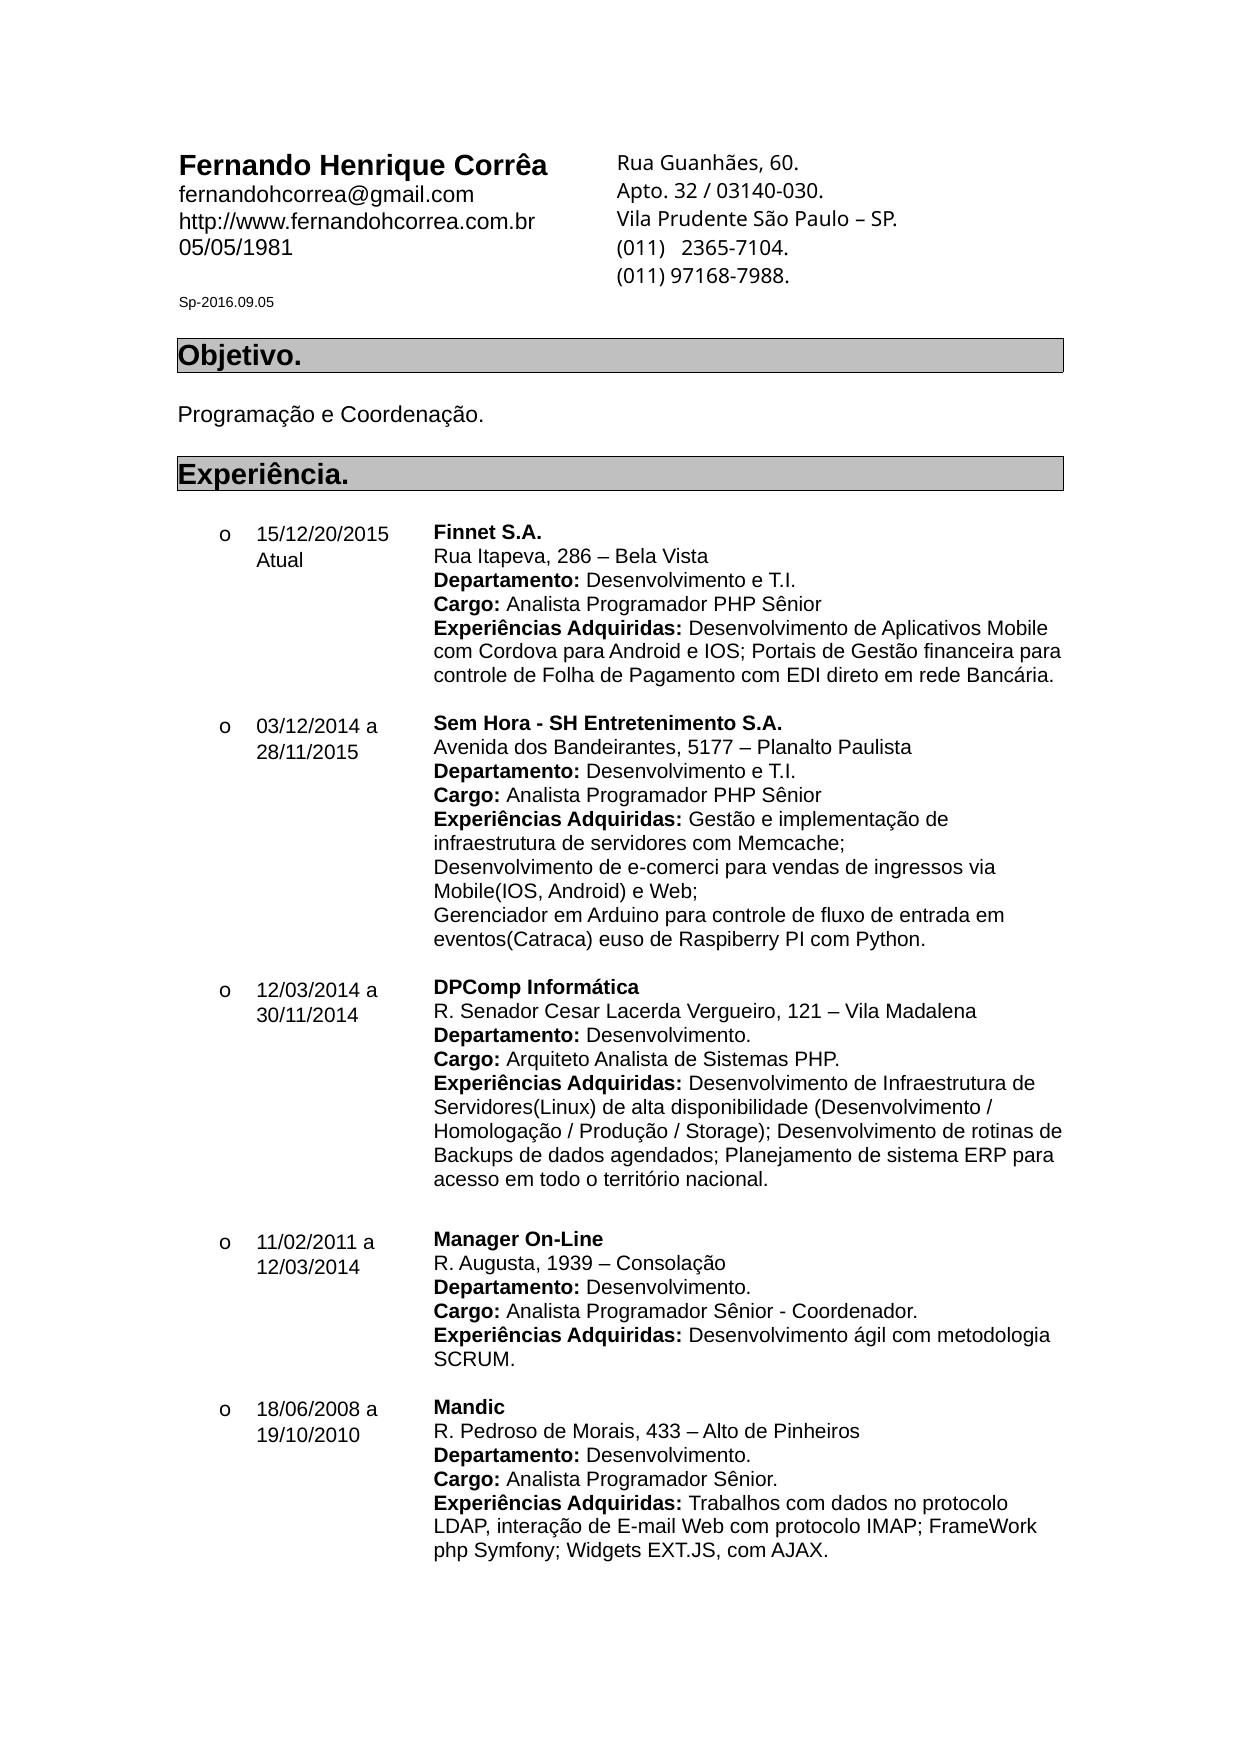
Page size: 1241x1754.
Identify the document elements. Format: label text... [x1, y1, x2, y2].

table_cell [181, 1371, 433, 1394]
table_header 15/12/20/2015 Atual [181, 520, 433, 687]
table_cell [181, 1203, 433, 1227]
table_cell DPComp Informática R. Senador Cesar Lacerda Vergueiro, 121 – Vila Madalena Departamento: Desenvolvimento. Cargo: Arquiteto Analista de Sistemas PHP. Experiências Adquiridas: Desenvolvimento de Infraestrutura de Servidores(Linux) de alta disponibilidade (Desenvolvimento / Homologação / Produção / Storage); Desenvolvimento de rotinas de Backups de dados agendados; Planejamento de sistema ERP para acesso em todo o território nacional. [433, 975, 1071, 1203]
table_cell 18/06/2008 a 19/10/2010 [181, 1395, 433, 1562]
table_cell 12/03/2014 a 30/11/2014 [181, 975, 433, 1203]
table_cell Sem Hora - SH Entretenimento S.A. Avenida dos Bandeirantes, 5177 – Planalto Paulista Departamento: Desenvolvimento e T.I. Cargo: Analista Programador PHP Sênior Experiências Adquiridas: Gestão e implementação de infraestrutura de servidores com Memcache; Desenvolvimento de e-comerci para vendas de ingressos via Mobile(IOS, Android) e Web; Gerenciador em Arduino para controle de fluxo de entrada em eventos(Catraca) euso de Raspiberry PI com Python. [433, 711, 1071, 807]
table_header Objetivo. [178, 339, 1063, 372]
table_cell [181, 951, 433, 975]
table_cell [433, 1371, 1071, 1394]
text Programação e Coordenação. [177, 401, 1063, 427]
table_cell Manager On-Line R. Augusta, 1939 – Consolação Departamento: Desenvolvimento. Cargo: Analista Programador Sênior - Coordenador. Experiências Adquiridas: Desenvolvimento ágil com metodologia SCRUM. [433, 1227, 1071, 1371]
table_cell [433, 1203, 1071, 1227]
table_cell 03/12/2014 a 28/11/2015 [181, 711, 433, 951]
table_cell Mandic R. Pedroso de Morais, 433 – Alto de Pinheiros Departamento: Desenvolvimento. Cargo: Analista Programador Sênior. Experiências Adquiridas: Trabalhos com dados no protocolo LDAP, interação de E-mail Web com protocolo IMAP; FrameWork php Symfony; Widgets EXT.JS, com AJAX. [433, 1395, 1071, 1562]
table_header Experiência. [178, 457, 1063, 490]
table_cell [433, 687, 1071, 711]
table_cell [181, 687, 433, 711]
table_cell [433, 951, 1071, 975]
table_cell 11/02/2011 a 12/03/2014 [181, 1227, 433, 1371]
table_header Finnet S.A. Rua Itapeva, 286 – Bela Vista Departamento: Desenvolvimento e T.I. Cargo: Analista Programador PHP Sênior Experiências Adquiridas: Desenvolvimento de Aplicativos Mobile com Cordova para Android e IOS; Portais de Gestão financeira para controle de Folha de Pagamento com EDI direto em rede Bancária. [433, 520, 1071, 615]
table_header Rua Guanhães, 60. Apto. 32 / 03140-030. Vila Prudente São Paulo – SP. (011) 2365-7104. (011) 97168-7988. [617, 148, 1066, 314]
table_header Fernando Henrique Corrêa fernandohcorrea@gmail.com http://www.fernandohcorrea.com.br 05/05/1981 Sp-2016.09.05 [179, 148, 617, 314]
